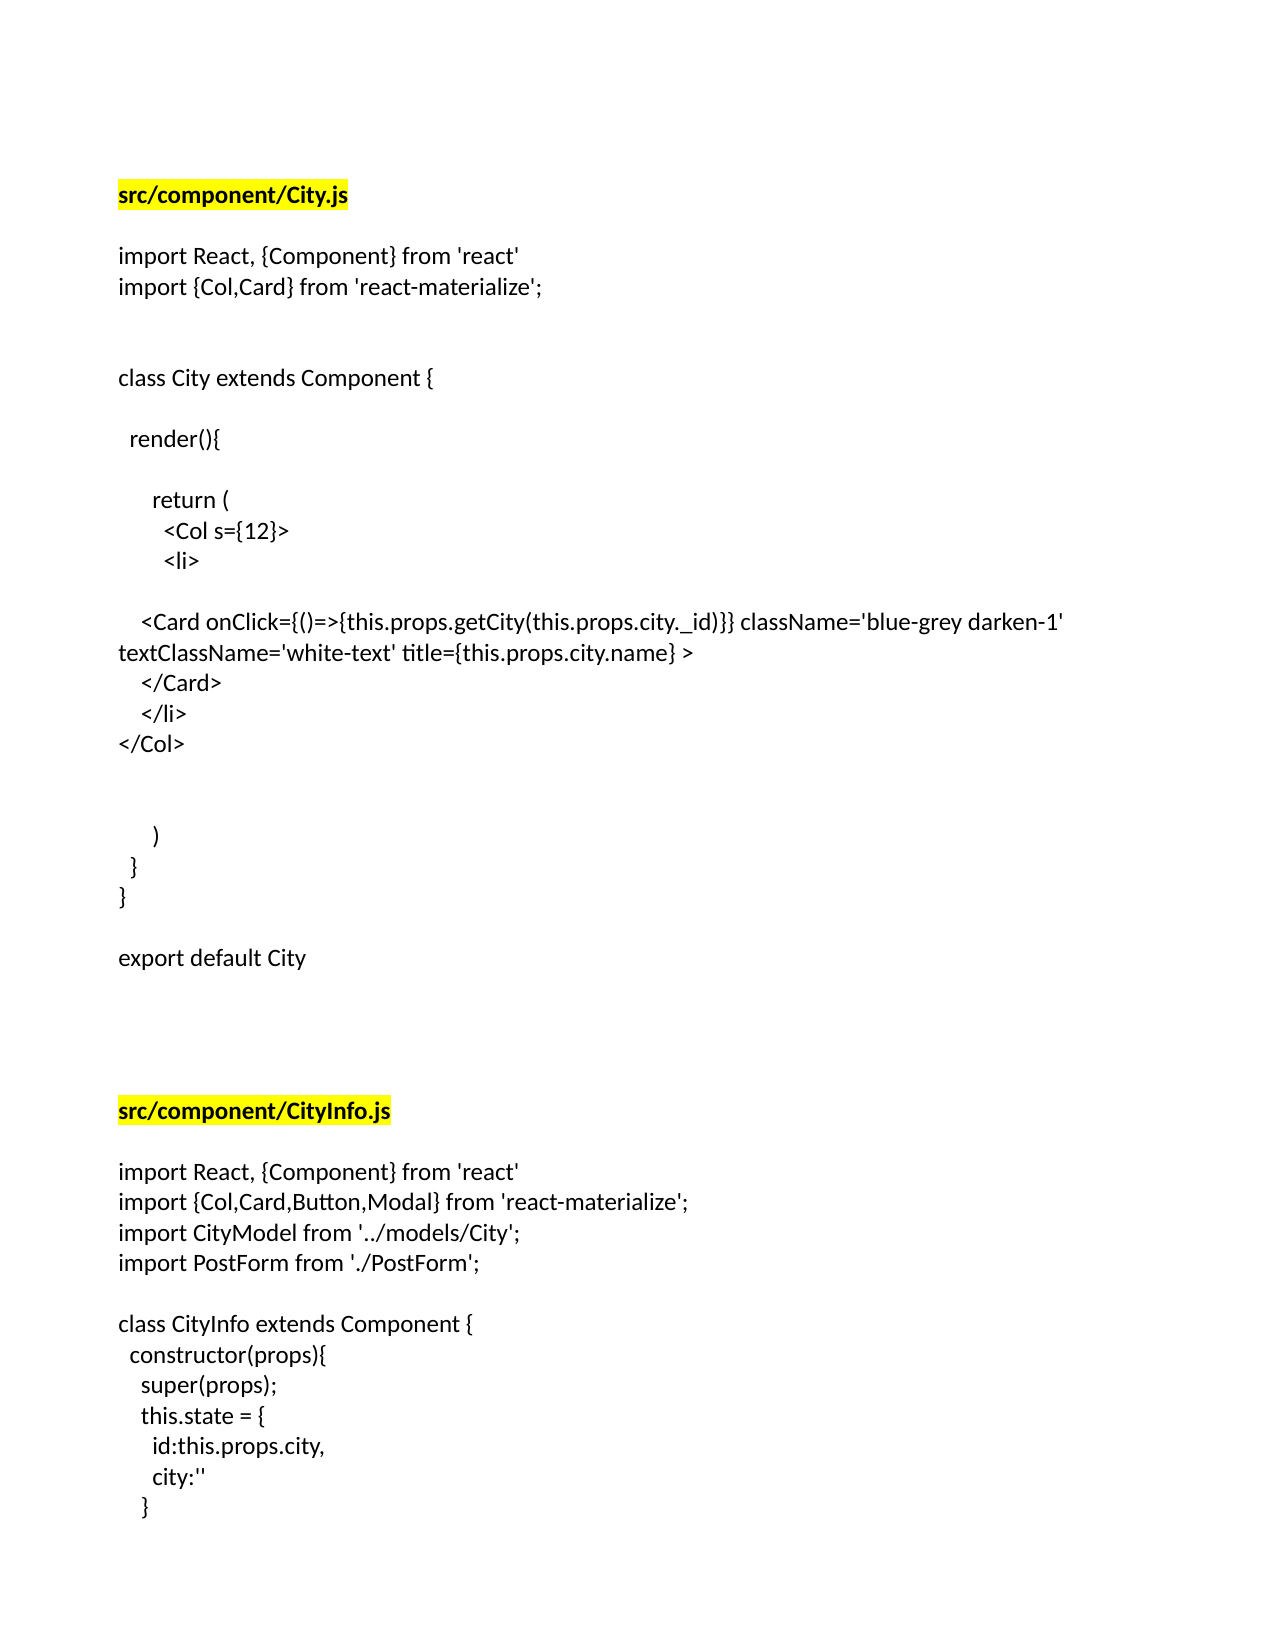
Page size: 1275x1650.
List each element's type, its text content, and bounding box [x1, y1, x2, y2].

text import PostForm from './PostForm'; [118, 1247, 1157, 1278]
text src/component/City.js [118, 179, 1157, 210]
text import React, {Component} from 'react' [118, 240, 1157, 271]
text class City extends Component { [118, 362, 1157, 393]
text </Col> [118, 728, 1157, 759]
text } [118, 881, 1157, 912]
text import {Col,Card,Button,Modal} from 'react-materialize'; [118, 1186, 1157, 1217]
text city:'' [118, 1461, 1157, 1492]
text </li> [118, 698, 1157, 728]
text super(props); [118, 1369, 1157, 1400]
text export default City [118, 942, 1157, 973]
text ) [118, 820, 1157, 851]
text id:this.props.city, [118, 1431, 1157, 1461]
text <Card onClick={()=>{this.props.getCity(this.props.city._id)}} className='blue-grey darken-1' textClassName='white-text' title={this.props.city.name} > [118, 606, 1157, 667]
text this.state = { [118, 1400, 1157, 1431]
text import React, {Component} from 'react' [118, 1156, 1157, 1186]
text </Card> [118, 667, 1157, 698]
text } [118, 1492, 1157, 1522]
text } [118, 851, 1157, 881]
text class CityInfo extends Component { [118, 1308, 1157, 1339]
text return ( [118, 484, 1157, 515]
text src/component/CityInfo.js [118, 1095, 1157, 1125]
text <li> [118, 545, 1157, 576]
text constructor(props){ [118, 1339, 1157, 1369]
text import {Col,Card} from 'react-materialize'; [118, 271, 1157, 301]
text import CityModel from '../models/City'; [118, 1217, 1157, 1247]
text <Col s={12}> [118, 515, 1157, 545]
text render(){ [118, 423, 1157, 454]
